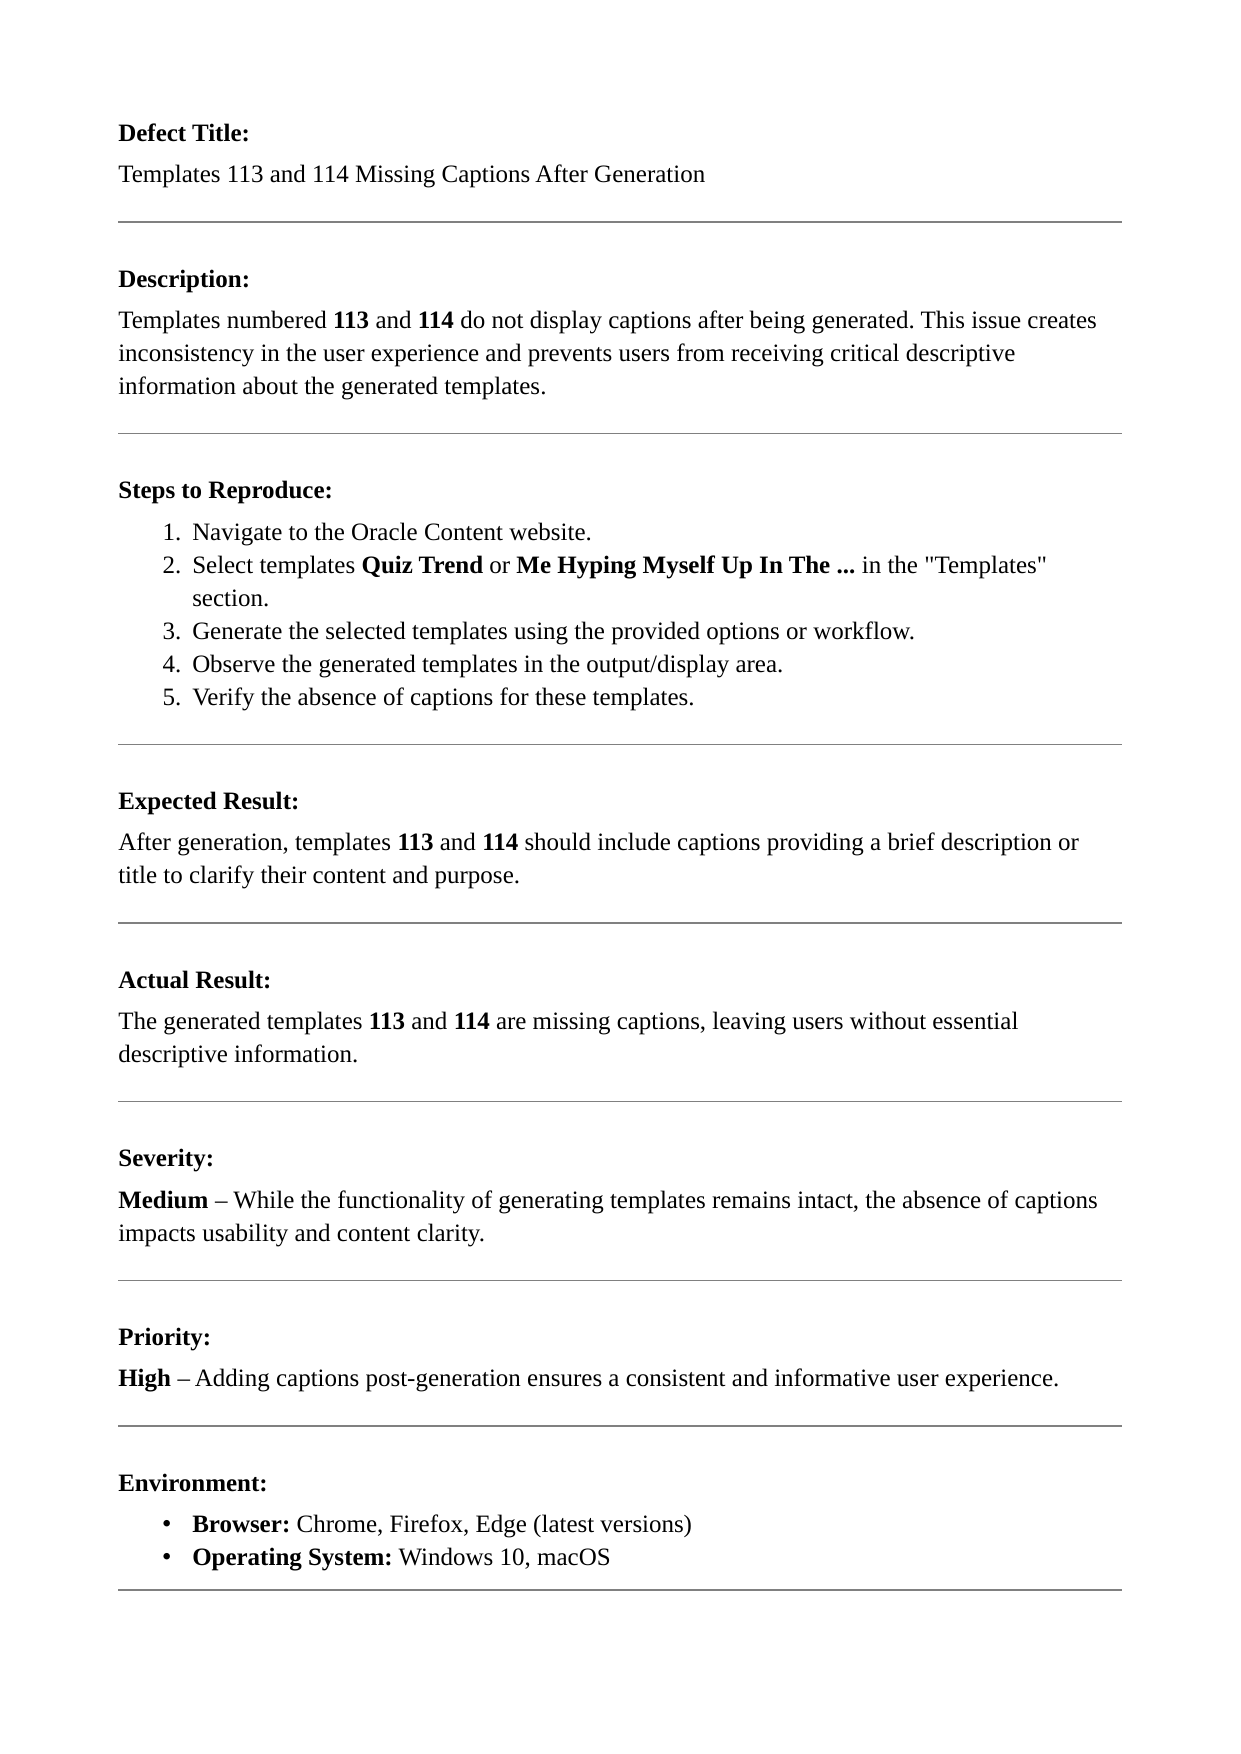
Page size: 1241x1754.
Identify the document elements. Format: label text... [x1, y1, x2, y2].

text High – Adding captions post-generation ensures a consistent and informative user experience. [118, 1363, 1122, 1392]
subtitle Defect Title: [118, 118, 1122, 147]
text After generation, templates 113 and 114 should include captions providing a brief description or title to clarify their content and purpose. [118, 827, 1122, 889]
text Medium – While the functionality of generating templates remains intact, the absence of captions impacts usability and content clarity. [118, 1185, 1122, 1246]
list Verify the absence of captions for these templates. [162, 682, 1122, 711]
list Select templates Quiz Trend or Me Hyping Myself Up In The ... in the "Templates" section. [162, 550, 1122, 611]
list Observe the generated templates in the output/display area. [162, 649, 1122, 677]
list Browser: Chrome, Firefox, Edge (latest versions) [162, 1509, 1122, 1538]
list Navigate to the Oracle Content website. [162, 517, 1122, 545]
list Operating System: Windows 10, macOS [162, 1542, 1122, 1571]
list Generate the selected templates using the provided options or workflow. [162, 616, 1122, 644]
subtitle Priority: [118, 1322, 1122, 1351]
text Templates 113 and 114 Missing Captions After Generation [118, 159, 1122, 188]
subtitle Actual Result: [118, 965, 1122, 993]
text Templates numbered 113 and 114 do not display captions after being generated. This issue creates inconsistency in the user experience and prevents users from receiving critical descriptive information about the generated templates. [118, 305, 1122, 400]
text The generated templates 113 and 114 are missing captions, leaving users without essential descriptive information. [118, 1006, 1122, 1068]
subtitle Expected Result: [118, 786, 1122, 815]
subtitle Description: [118, 264, 1122, 292]
subtitle Steps to Reproduce: [118, 475, 1122, 504]
subtitle Environment: [118, 1468, 1122, 1496]
subtitle Severity: [118, 1143, 1122, 1172]
